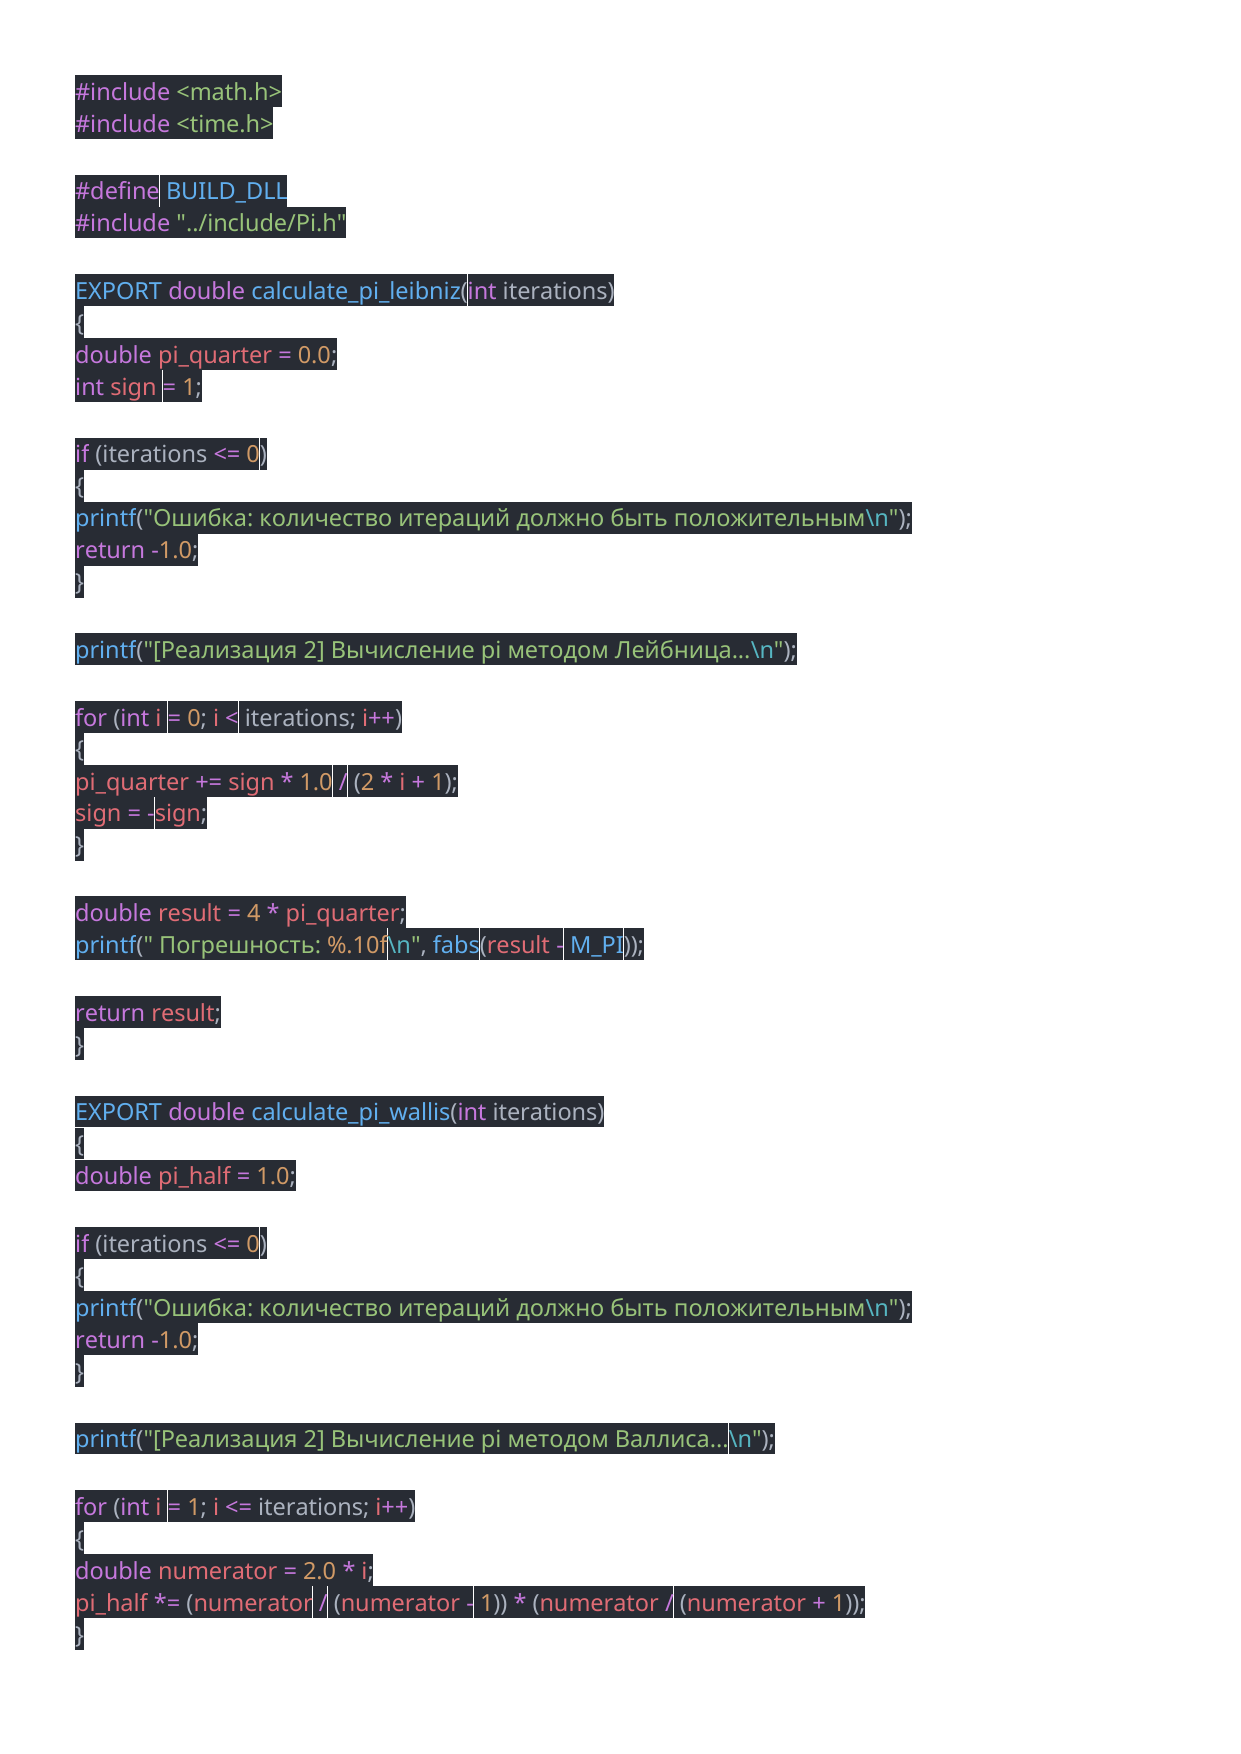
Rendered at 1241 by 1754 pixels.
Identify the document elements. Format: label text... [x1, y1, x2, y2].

text #include "../include/Pi.h" [75, 207, 1165, 238]
text } [75, 566, 1165, 598]
text for (int i = 1; i <= iterations; i++) [75, 1490, 1165, 1522]
text EXPORT double calculate_pi_leibniz(int iterations) [75, 274, 1165, 306]
text } [75, 829, 1165, 861]
text printf(" Погрешность: %.10f\n", fabs(result - M_PI)); [75, 928, 1165, 960]
text printf("[Реализация 2] Вычисление pi методом Лейбница...\n"); [75, 633, 1165, 665]
text { [75, 306, 1165, 338]
text int sign = 1; [75, 370, 1165, 402]
text { [75, 1522, 1165, 1554]
text { [75, 733, 1165, 765]
text EXPORT double calculate_pi_wallis(int iterations) [75, 1096, 1165, 1127]
text double pi_half = 1.0; [75, 1159, 1165, 1191]
text double pi_quarter = 0.0; [75, 338, 1165, 370]
text if (iterations <= 0) [75, 438, 1165, 470]
text { [75, 1259, 1165, 1291]
text for (int i = 0; i < iterations; i++) [75, 701, 1165, 733]
text return -1.0; [75, 534, 1165, 566]
text if (iterations <= 0) [75, 1227, 1165, 1259]
text } [75, 1028, 1165, 1060]
text pi_half *= (numerator / (numerator - 1)) * (numerator / (numerator + 1)); [75, 1586, 1165, 1618]
text double numerator = 2.0 * i; [75, 1554, 1165, 1586]
text #define BUILD_DLL [75, 174, 1165, 207]
text } [75, 1355, 1165, 1387]
text printf("Ошибка: количество итераций должно быть положительным\n"); [75, 1291, 1165, 1323]
text { [75, 470, 1165, 502]
text printf("[Реализация 2] Вычисление pi методом Валлиса...\n"); [75, 1423, 1165, 1454]
text printf("Ошибка: количество итераций должно быть положительным\n"); [75, 502, 1165, 534]
text return result; [75, 996, 1165, 1028]
text #include <time.h> [75, 107, 1165, 139]
text pi_quarter += sign * 1.0 / (2 * i + 1); [75, 765, 1165, 797]
text double result = 4 * pi_quarter; [75, 896, 1165, 928]
text } [75, 1618, 1165, 1650]
text return -1.0; [75, 1323, 1165, 1355]
text sign = -sign; [75, 797, 1165, 829]
text { [75, 1127, 1165, 1159]
text #include <math.h> [75, 75, 1165, 107]
